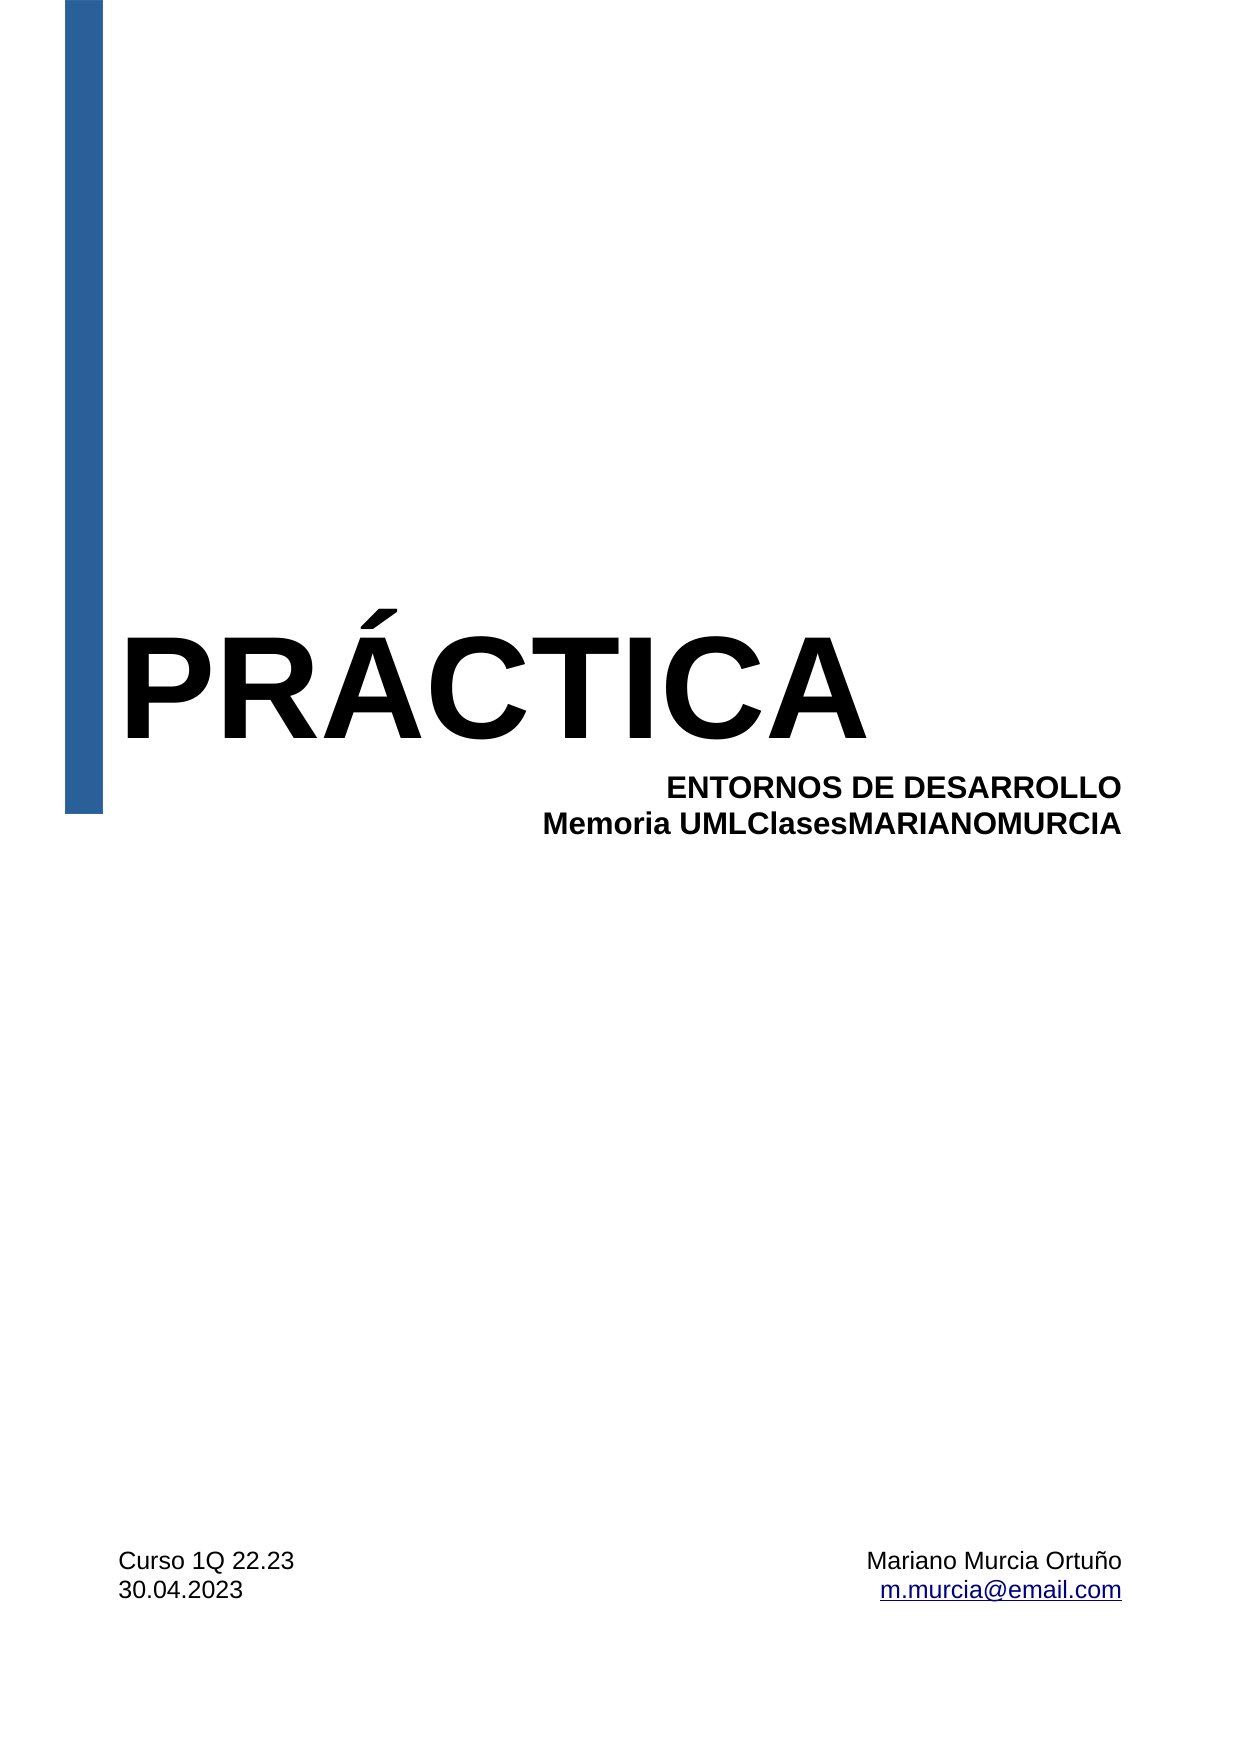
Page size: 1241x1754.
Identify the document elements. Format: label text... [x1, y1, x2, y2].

text PRÁCTICA [118, 602, 1122, 769]
text ENTORNOS DE DESARROLLO [118, 769, 1122, 805]
text Memoria UMLClasesMARIANOMURCIA [118, 805, 1122, 841]
